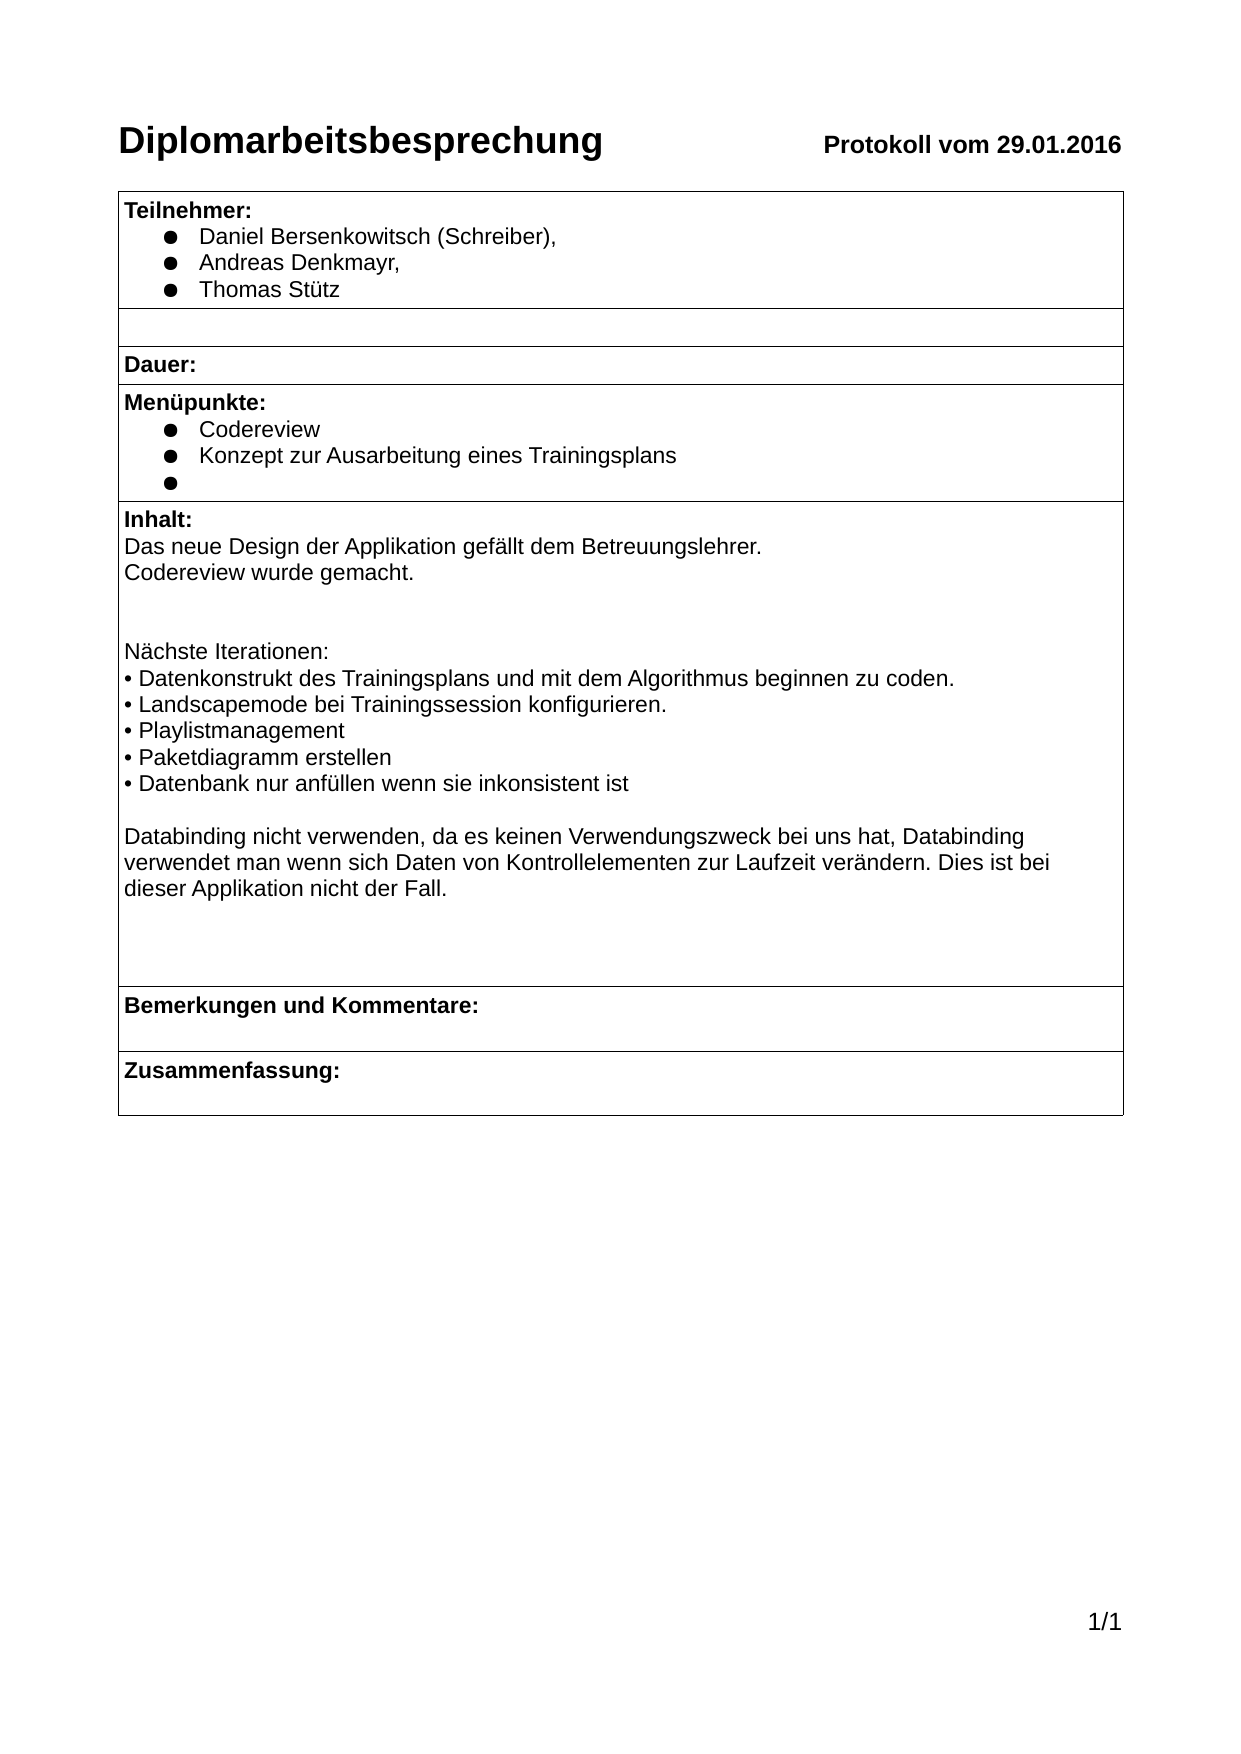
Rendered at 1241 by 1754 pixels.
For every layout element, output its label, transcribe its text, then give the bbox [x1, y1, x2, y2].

table_cell Zusammenfassung: [119, 1052, 1123, 1115]
table_cell [119, 309, 1123, 346]
table_cell Bemerkungen und Kommentare: [119, 987, 1123, 1051]
table_cell Dauer: [119, 347, 1123, 383]
table_cell Inhalt: Das neue Design der Applikation gefällt dem Betreuungslehrer. Codereview wurde gemacht. Nächste Iterationen: • Datenkonstrukt des Trainingsplans und mit dem Algorithmus beginnen zu coden. • Landscapemode bei Trainingssession konfigurieren. • Playlistmanagement • Paketdiagramm erstellen • Datenbank nur anfüllen wenn sie inkonsistent ist Databinding nicht verwenden, da es keinen Verwendungszweck bei uns hat, Databinding verwendet man wenn sich Daten von Kontrollelementen zur Laufzeit verändern. Dies ist bei dieser Applikation nicht der Fall. [119, 502, 1123, 986]
table_cell Menüpunkte: Codereview Konzept zur Ausarbeitung eines Trainingsplans [119, 385, 1123, 501]
table_header Teilnehmer: Daniel Bersenkowitsch (Schreiber), Andreas Denkmayr, Thomas Stütz [119, 192, 1123, 308]
